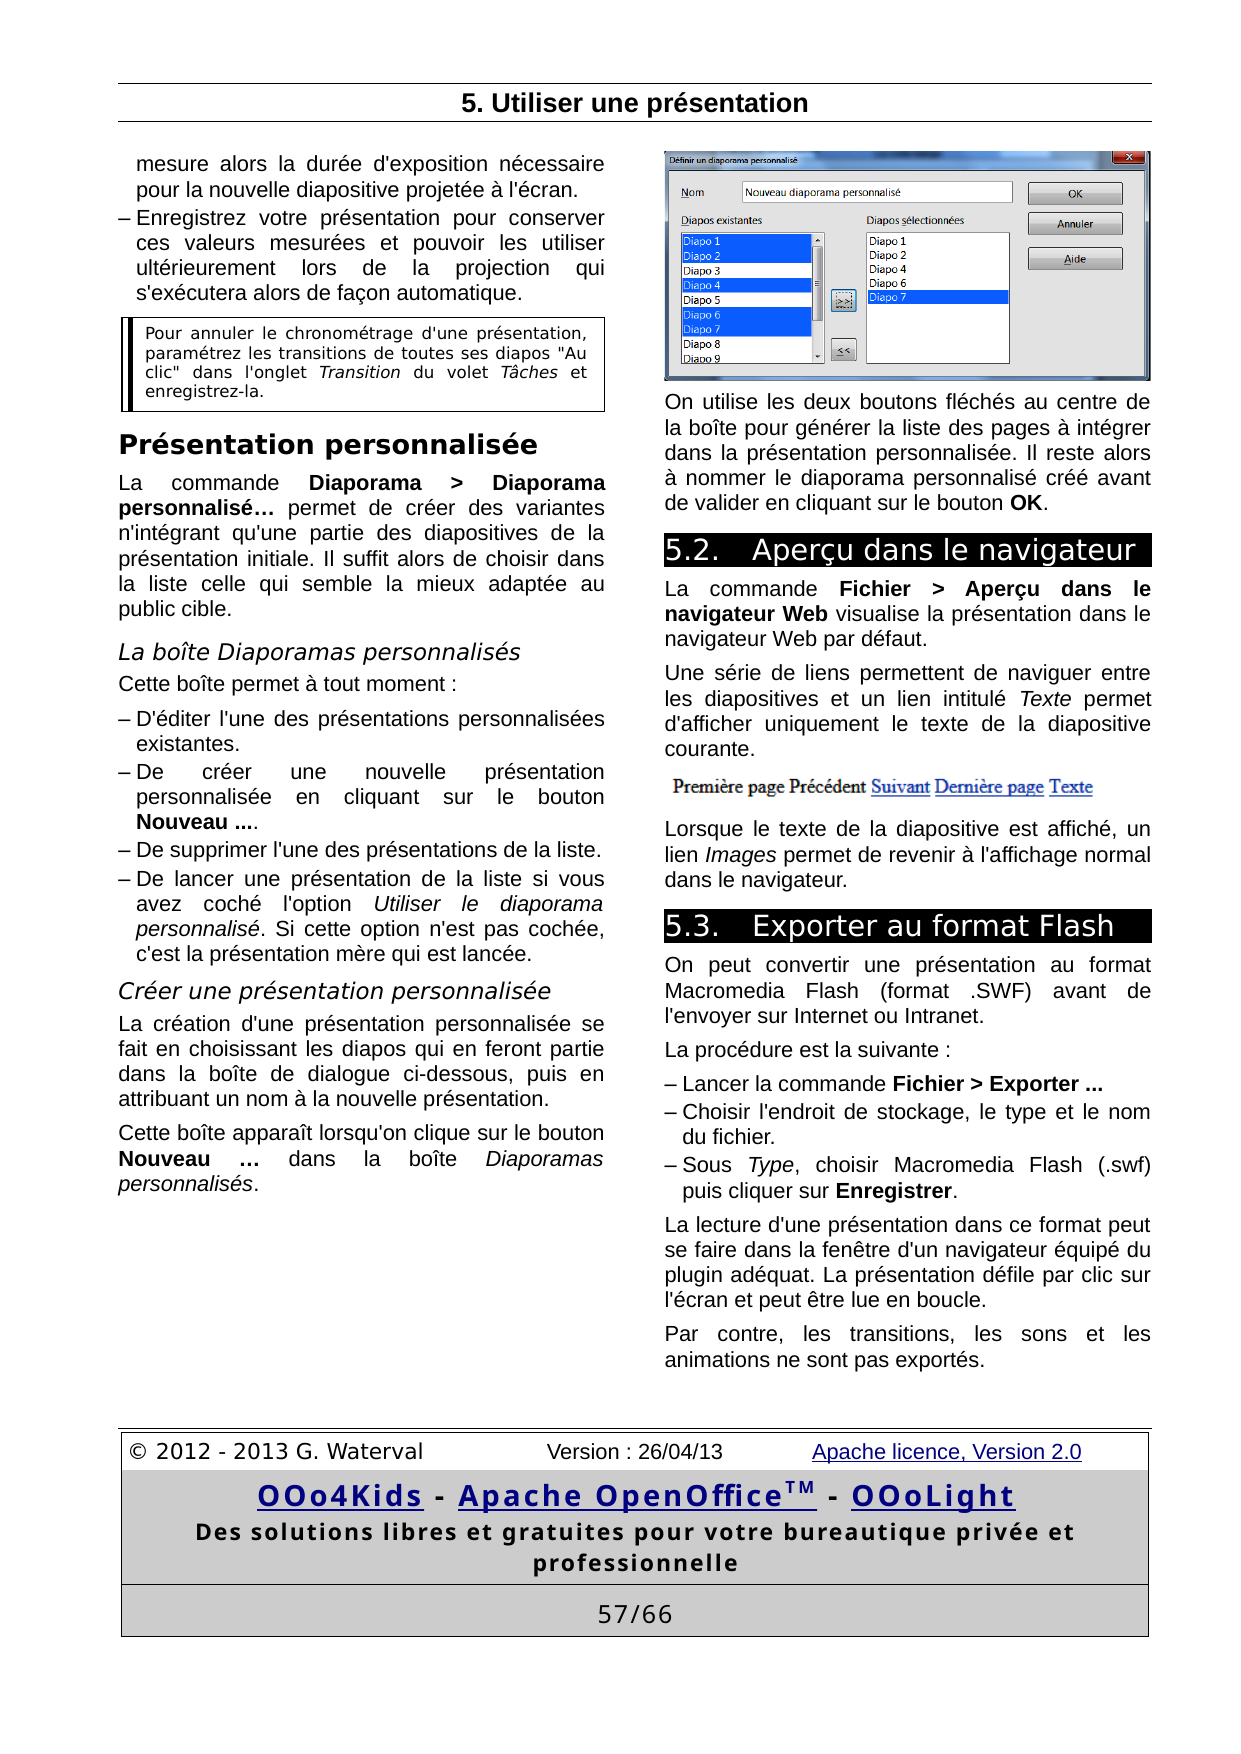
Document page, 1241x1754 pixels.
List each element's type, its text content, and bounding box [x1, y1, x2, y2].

subtitle La boîte Diaporamas personnalisés [118, 639, 605, 665]
text La procédure est la suivante : [664, 1037, 1152, 1062]
text On utilise les deux boutons fléchés au centre de la boîte pour générer la liste des pages à intégrer dans la présentation personnalisée. Il reste alors à nommer le diaporama personnalisé créé avant de valider en cliquant sur le bouton OK. [664, 389, 1152, 515]
list De supprimer l'une des présentations de la liste. [118, 837, 605, 862]
subtitle Aperçu dans le navigateur [664, 533, 1152, 567]
list Sous Type, choisir Macromedia Flash (.swf) puis cliquer sur Enregistrer. [664, 1152, 1152, 1203]
list mesure alors la durée d'exposition nécessaire pour la nouvelle diapositive projetée à l'écran. [118, 151, 605, 202]
text Par contre, les transitions, les sons et les animations ne sont pas exportés. [664, 1321, 1152, 1372]
subtitle Exporter au format Flash [664, 909, 1152, 943]
text Cette boîte permet à tout moment : [118, 671, 605, 697]
text Une série de liens permettent de naviguer entre les diapositives et un lien intitulé Texte permet d'afficher uniquement le texte de la diapositive courante. [664, 660, 1152, 761]
table_header Pour annuler le chronométrage d'une présentation, paramétrez les transitions de toutes ses diapos "Au clic" dans l'onglet Transition du volet Tâches et enregistrez-la. [133, 318, 604, 411]
text La commande Diaporama > Diaporama personnalisé… permet de créer des variantes n'intégrant qu'une partie des diapositives de la présentation initiale. Il suffit alors de choisir dans la liste celle qui semble la mieux adaptée au public cible. [118, 470, 605, 621]
list Lancer la commande Fichier > Exporter ... [664, 1071, 1152, 1096]
list Choisir l'endroit de stockage, le type et le nom du fichier. [664, 1099, 1152, 1149]
list De créer une nouvelle présentation personnalisée en cliquant sur le bouton Nouveau .... [118, 759, 605, 834]
list Enregistrez votre présentation pour conserver ces valeurs mesurées et pouvoir les utiliser ultérieurement lors de la projection qui s'exécutera alors de façon automatique. [118, 205, 605, 306]
subtitle Créer une présentation personnalisée [118, 978, 605, 1005]
text Lorsque le texte de la diapositive est affiché, un lien Images permet de revenir à l'affichage normal dans le navigateur. [664, 816, 1152, 892]
list La lecture d'une présentation dans ce format peut se faire dans la fenêtre d'un navigateur équipé du plugin adéquat. La présentation défile par clic sur l'écran et peut être lue en boucle. [664, 1212, 1152, 1312]
subtitle Présentation personnalisée [118, 429, 605, 461]
text La commande Fichier > Aperçu dans le navigateur Web visualise la présentation dans le navigateur Web par défaut. [664, 576, 1152, 651]
list De lancer une présentation de la liste si vous avez coché l'option Utiliser le diaporama personnalisé. Si cette option n'est pas cochée, c'est la présentation mère qui est lancée. [118, 865, 605, 966]
text On peut convertir une présentation au format Macromedia Flash (format .SWF) avant de l'envoyer sur Internet ou Intranet. [664, 952, 1152, 1028]
text La création d'une présentation personnalisée se fait en choisissant les diapos qui en feront partie dans la boîte de dialogue ci-dessous, puis en attribuant un nom à la nouvelle présentation. [118, 1011, 605, 1111]
text Cette boîte apparaît lorsqu'on clique sur le bouton Nouveau … dans la boîte Diaporamas personnalisés. [118, 1120, 605, 1196]
list D'éditer l'une des présentations personnalisées existantes. [118, 705, 605, 756]
